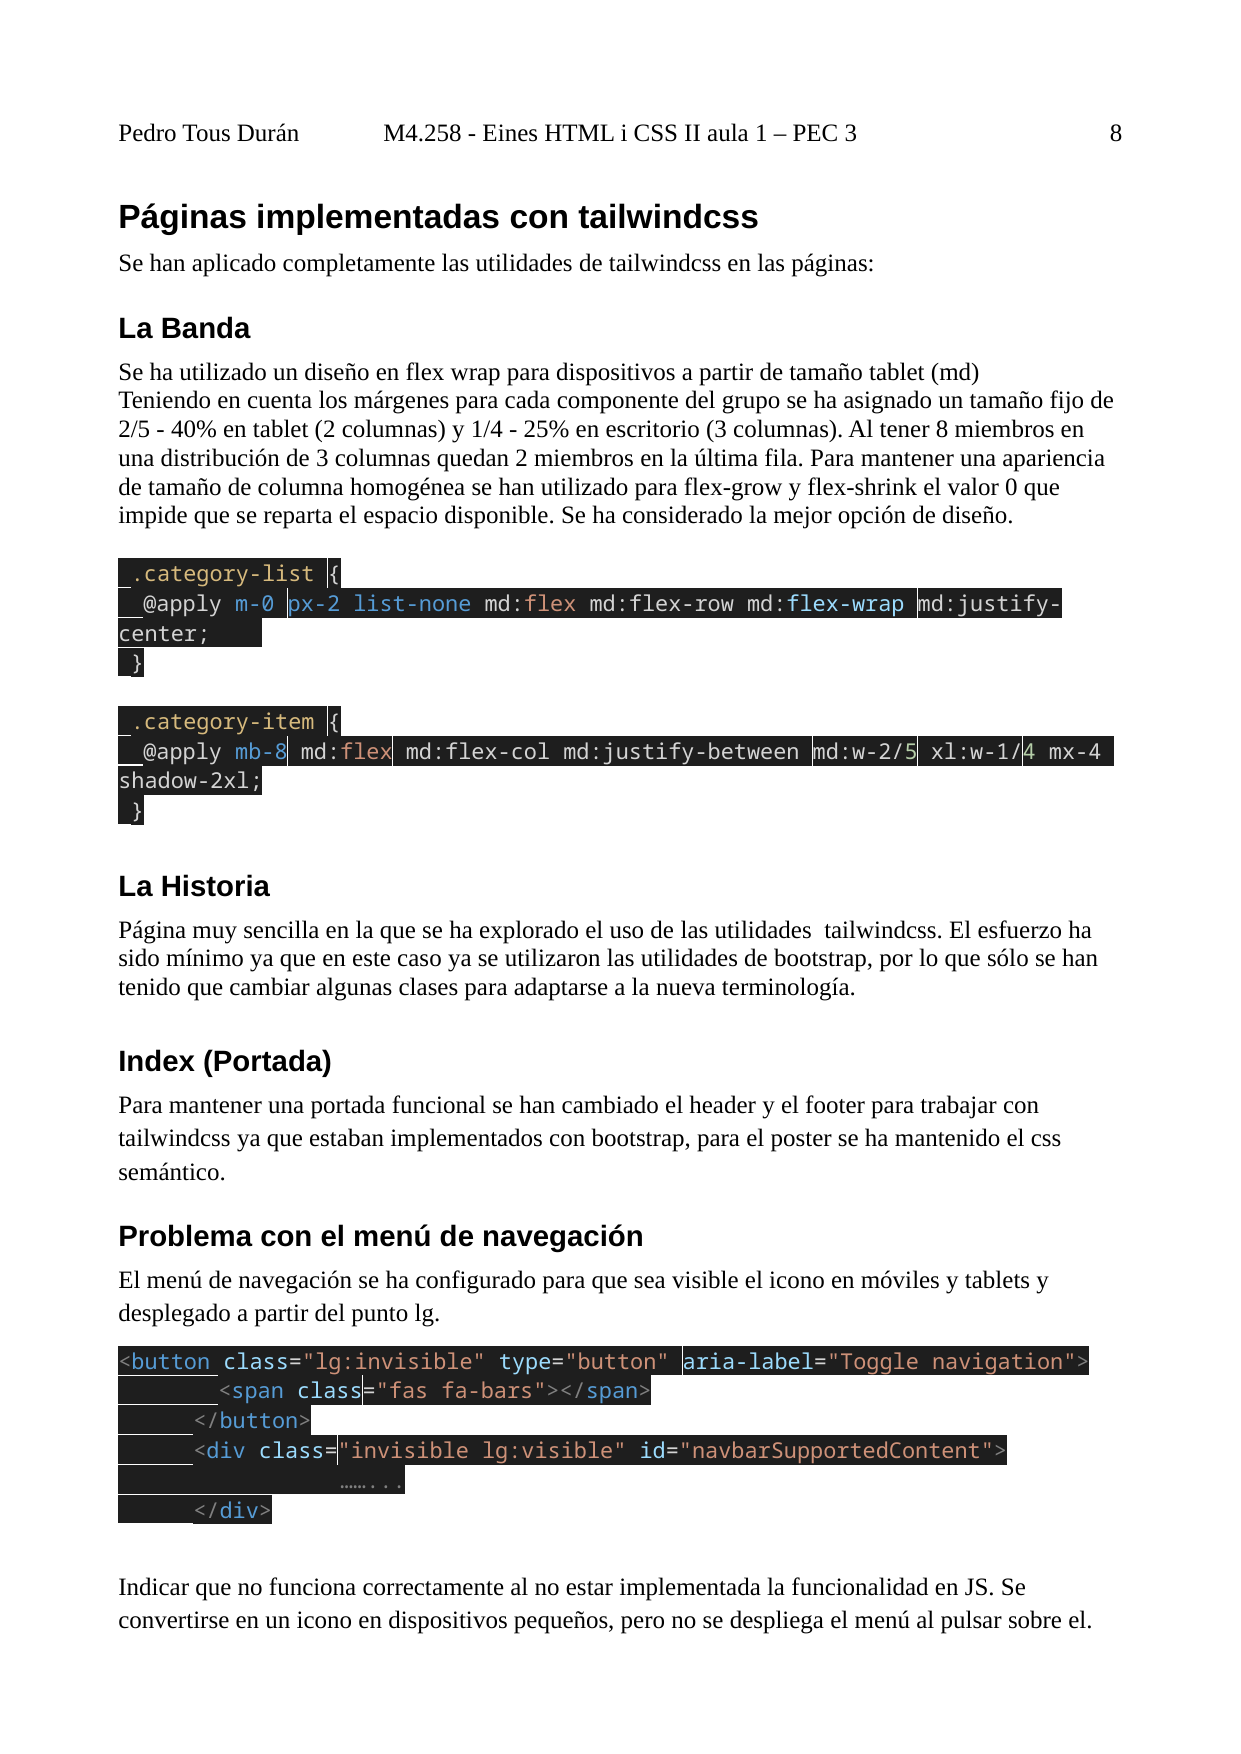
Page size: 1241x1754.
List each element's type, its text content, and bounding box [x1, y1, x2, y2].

text Se ha utilizado un diseño en flex wrap para dispositivos a partir de tamaño tablet (md) [118, 357, 1122, 386]
text } [118, 795, 1122, 825]
subtitle Problema con el menú de navegación [118, 1219, 1122, 1252]
subtitle La Banda [118, 311, 1122, 344]
subtitle La Historia [118, 868, 1122, 902]
text Para mantener una portada funcional se han cambiado el header y el footer para trabajar con tailwindcss ya que estaban implementados con bootstrap, para el poster se ha mantenido el css semántico. [118, 1091, 1122, 1185]
text <div class="invisible lg:visible" id="navbarSupportedContent"> [118, 1435, 1122, 1465]
text El menú de navegación se ha configurado para que sea visible el icono en móviles y tablets y desplegado a partir del punto lg. [118, 1265, 1122, 1327]
text </button> [118, 1405, 1122, 1435]
text <span class="fas fa-bars"></span> [118, 1375, 1122, 1405]
text Indicar que no funciona correctamente al no estar implementada la funcionalidad en JS. Se convertirse en un icono en dispositivos pequeños, pero no se despliega el menú al pulsar sobre el. [118, 1572, 1122, 1634]
text @apply m-0 px-2 list-none md:flex md:flex-row md:flex-wrap md:justify-center; [118, 588, 1122, 647]
text .category-item { [118, 706, 1122, 736]
text @apply mb-8 md:flex md:flex-col md:justify-between md:w-2/5 xl:w-1/4 mx-4 shadow-2xl; [118, 736, 1122, 795]
text </div> [118, 1494, 1122, 1524]
text Teniendo en cuenta los márgenes para cada componente del grupo se ha asignado un tamaño fijo de 2/5 - 40% en tablet (2 columnas) y 1/4 - 25% en escritorio (3 columnas). Al tener 8 miembros en una distribución de 3 columnas quedan 2 miembros en la última fila. Para mantener una apariencia de tamaño de columna homogénea se han utilizado para flex-grow y flex-shrink el valor 0 que impide que se reparta el espacio disponible. Se ha considerado la mejor opción de diseño. [118, 386, 1122, 529]
text Se han aplicado completamente las utilidades de tailwindcss en las páginas: [118, 248, 1122, 277]
text <button class="lg:invisible" type="button" aria-label="Toggle navigation"> [118, 1346, 1122, 1375]
subtitle Páginas implementadas con tailwindcss [118, 197, 1122, 236]
text Página muy sencilla en la que se ha explorado el uso de las utilidades tailwindcss. El esfuerzo ha sido mínimo ya que en este caso ya se utilizaron las utilidades de bootstrap, por lo que sólo se han tenido que cambiar algunas clases para adaptarse a la nueva terminología. [118, 915, 1122, 1001]
text ……... [118, 1465, 1122, 1494]
subtitle Index (Portada) [118, 1044, 1122, 1078]
text } [118, 647, 1122, 677]
text .category-list { [118, 558, 1122, 588]
